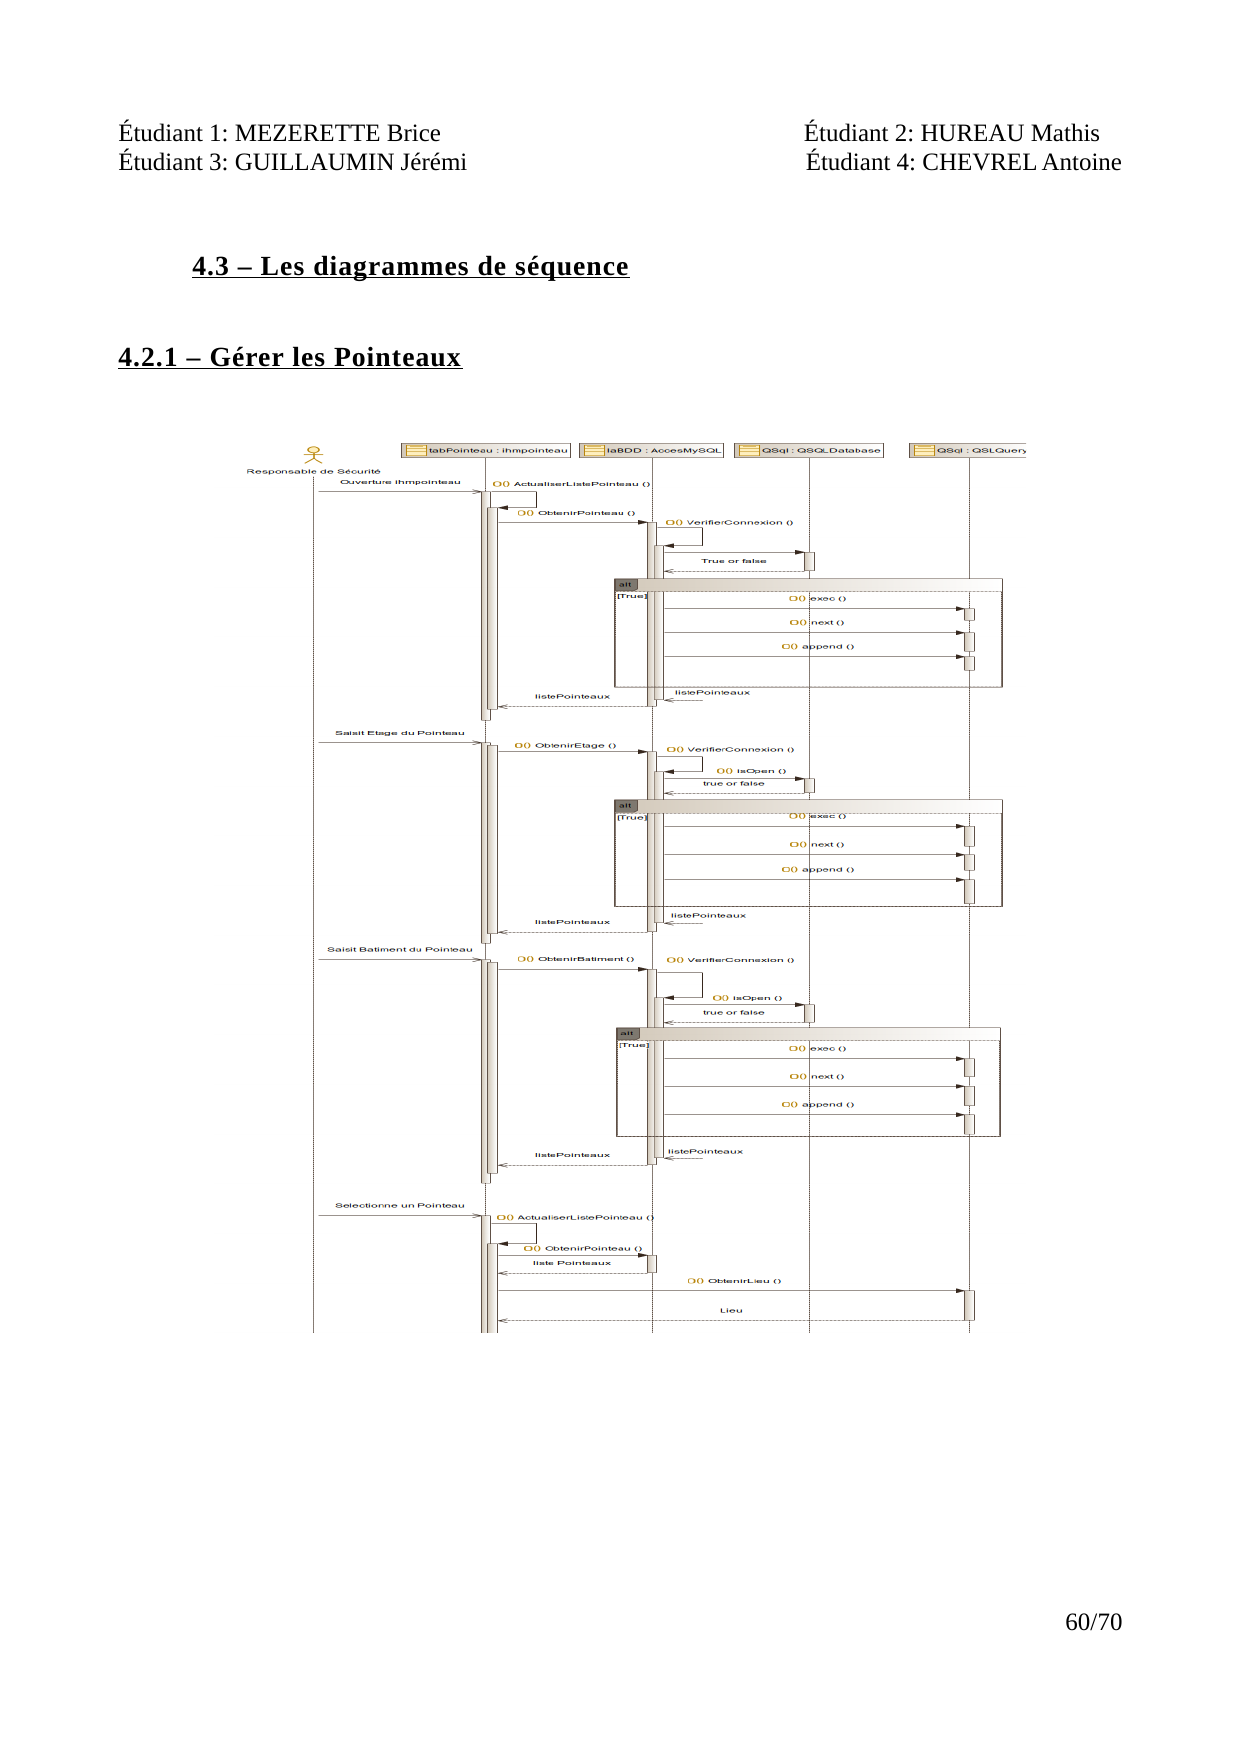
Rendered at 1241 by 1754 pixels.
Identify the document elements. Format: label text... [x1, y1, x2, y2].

subtitle 4.3 – Les diagrammes de séquence [118, 249, 1122, 281]
picture [214, 438, 1027, 1333]
text 4.2.1 – Gérer les Pointeaux [118, 340, 1122, 372]
